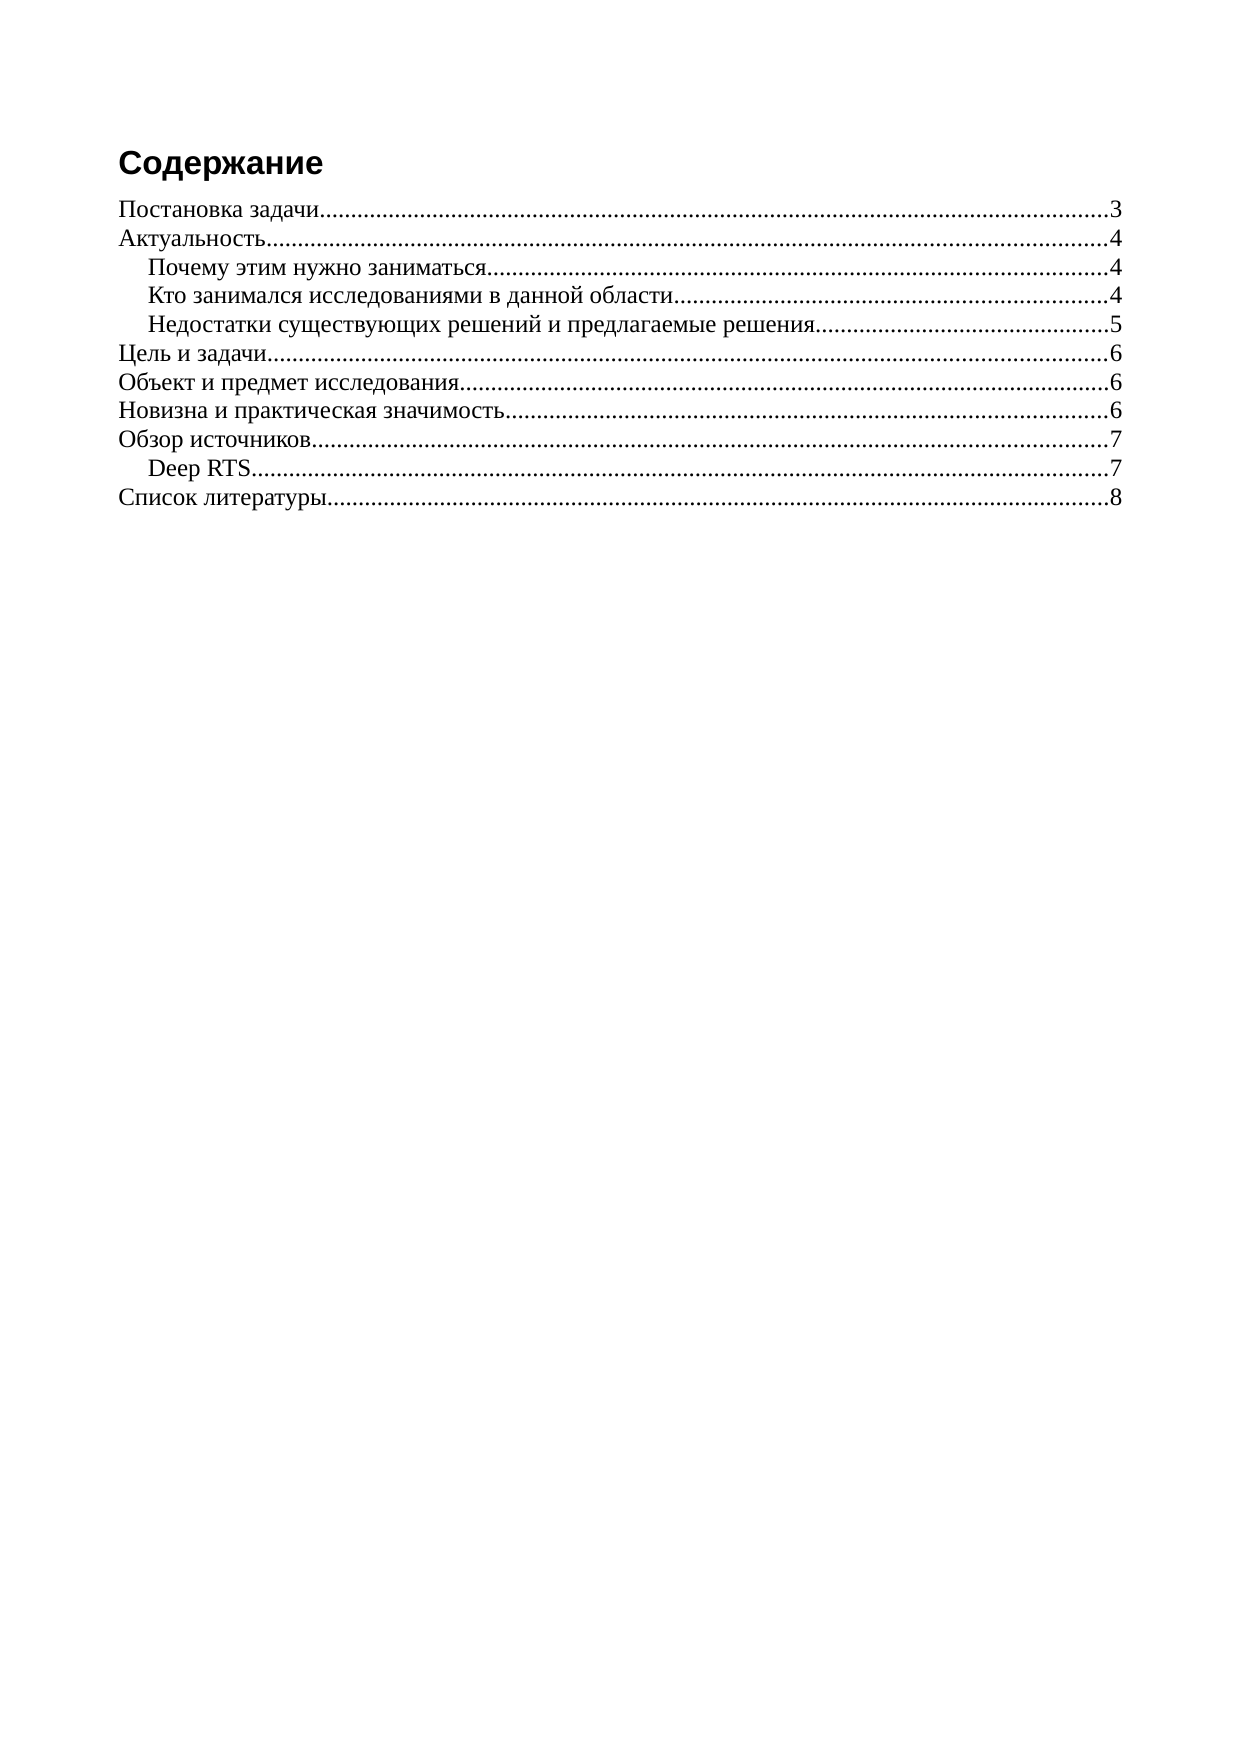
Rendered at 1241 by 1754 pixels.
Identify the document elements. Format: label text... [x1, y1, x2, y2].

text Актуальность 4 [118, 223, 1122, 252]
text Кто занимался исследованиями в данной области 4 [148, 280, 1122, 309]
text Новизна и практическая значимость 6 [118, 395, 1122, 424]
text Объект и предмет исследования 6 [118, 367, 1122, 395]
text Постановка задачи 3 [118, 194, 1122, 223]
subtitle Содержание [118, 143, 1122, 182]
text Список литературы 8 [118, 482, 1122, 510]
text Обзор источников 7 [118, 424, 1122, 453]
text Почему этим нужно заниматься 4 [148, 252, 1122, 280]
text Цель и задачи 6 [118, 338, 1122, 367]
text Недостатки существующих решений и предлагаемые решения 5 [148, 309, 1122, 338]
text Deep RTS 7 [148, 453, 1122, 482]
